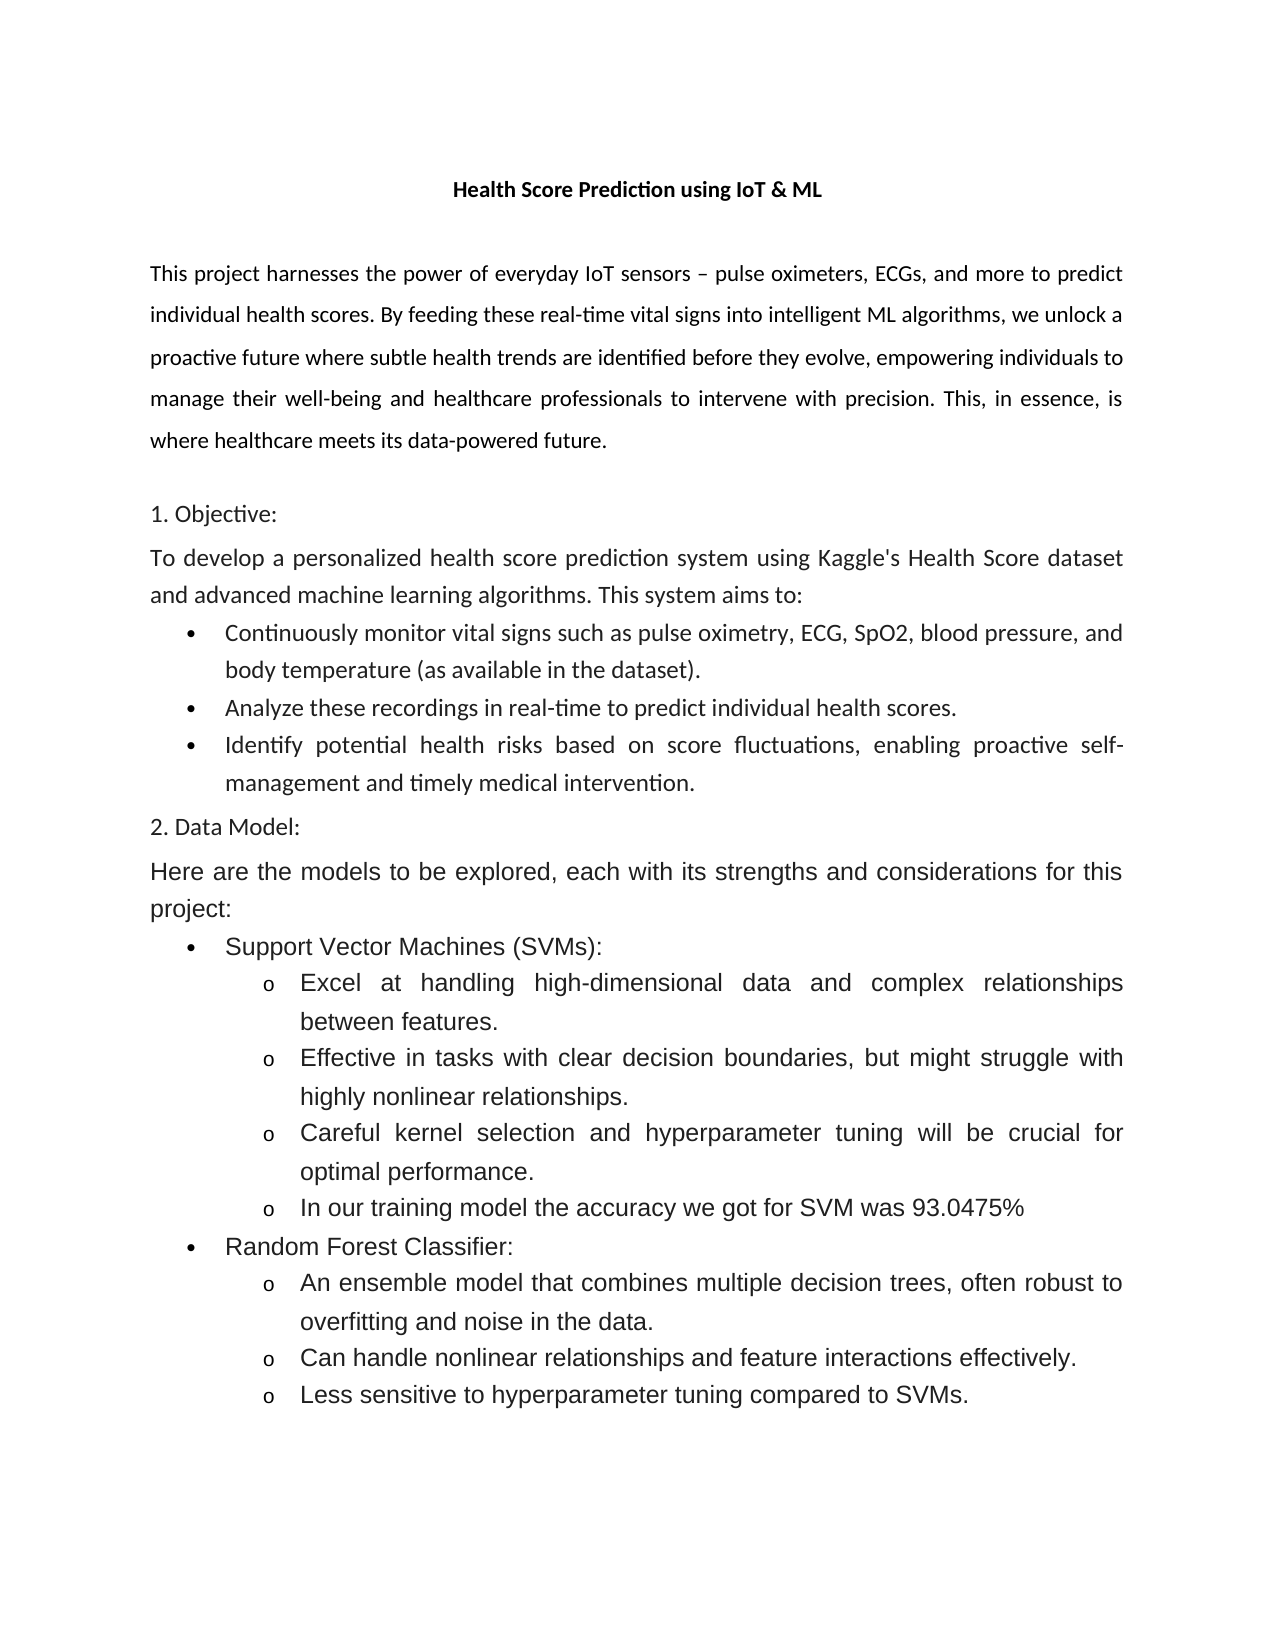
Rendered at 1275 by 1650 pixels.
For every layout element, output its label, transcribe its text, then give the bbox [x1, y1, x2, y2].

list In our training model the accuracy we got for SVM was 93.0475% [262, 1185, 1125, 1223]
list Excel at handling high-dimensional data and complex relationships between features. [262, 960, 1125, 1035]
list Can handle nonlinear relationships and feature interactions effectively. [262, 1335, 1125, 1373]
list Analyze these recordings in real-time to predict individual health scores. [187, 685, 1125, 723]
list Less sensitive to hyperparameter tuning compared to SVMs. [262, 1373, 1125, 1410]
list Continuously monitor vital signs such as pulse oximetry, ECG, SpO2, blood pressure, and body temperature (as available in the dataset). [187, 610, 1125, 685]
list Careful kernel selection and hyperparameter tuning will be crucial for optimal performance. [262, 1110, 1125, 1185]
list Identify potential health risks based on score fluctuations, enabling proactive self-management and timely medical intervention. [187, 723, 1125, 798]
subtitle 1. Objective: [150, 491, 1125, 529]
list Support Vector Machines (SVMs): [187, 923, 1125, 960]
text To develop a personalized health score prediction system using Kaggle's Health Score dataset and advanced machine learning algorithms. This system aims to: [150, 535, 1125, 610]
list An ensemble model that combines multiple decision trees, often robust to overfitting and noise in the data. [262, 1260, 1125, 1335]
list Effective in tasks with clear decision boundaries, but might struggle with highly nonlinear relationships. [262, 1035, 1125, 1110]
subtitle 2. Data Model: [150, 804, 1125, 841]
list Random Forest Classifier: [187, 1223, 1125, 1260]
text Health Score Prediction using IoT & ML [150, 175, 1125, 203]
text This project harnesses the power of everyday IoT sensors – pulse oximeters, ECGs, and more to predict individual health scores. By feeding these real-time vital signs into intelligent ML algorithms, we unlock a proactive future where subtle health trends are identified before they evolve, empowering individuals to manage their well-being and healthcare professionals to intervene with precision. This, in essence, is where healthcare meets its data-powered future. [150, 259, 1125, 454]
text Here are the models to be explored, each with its strengths and considerations for this project: [150, 848, 1125, 923]
